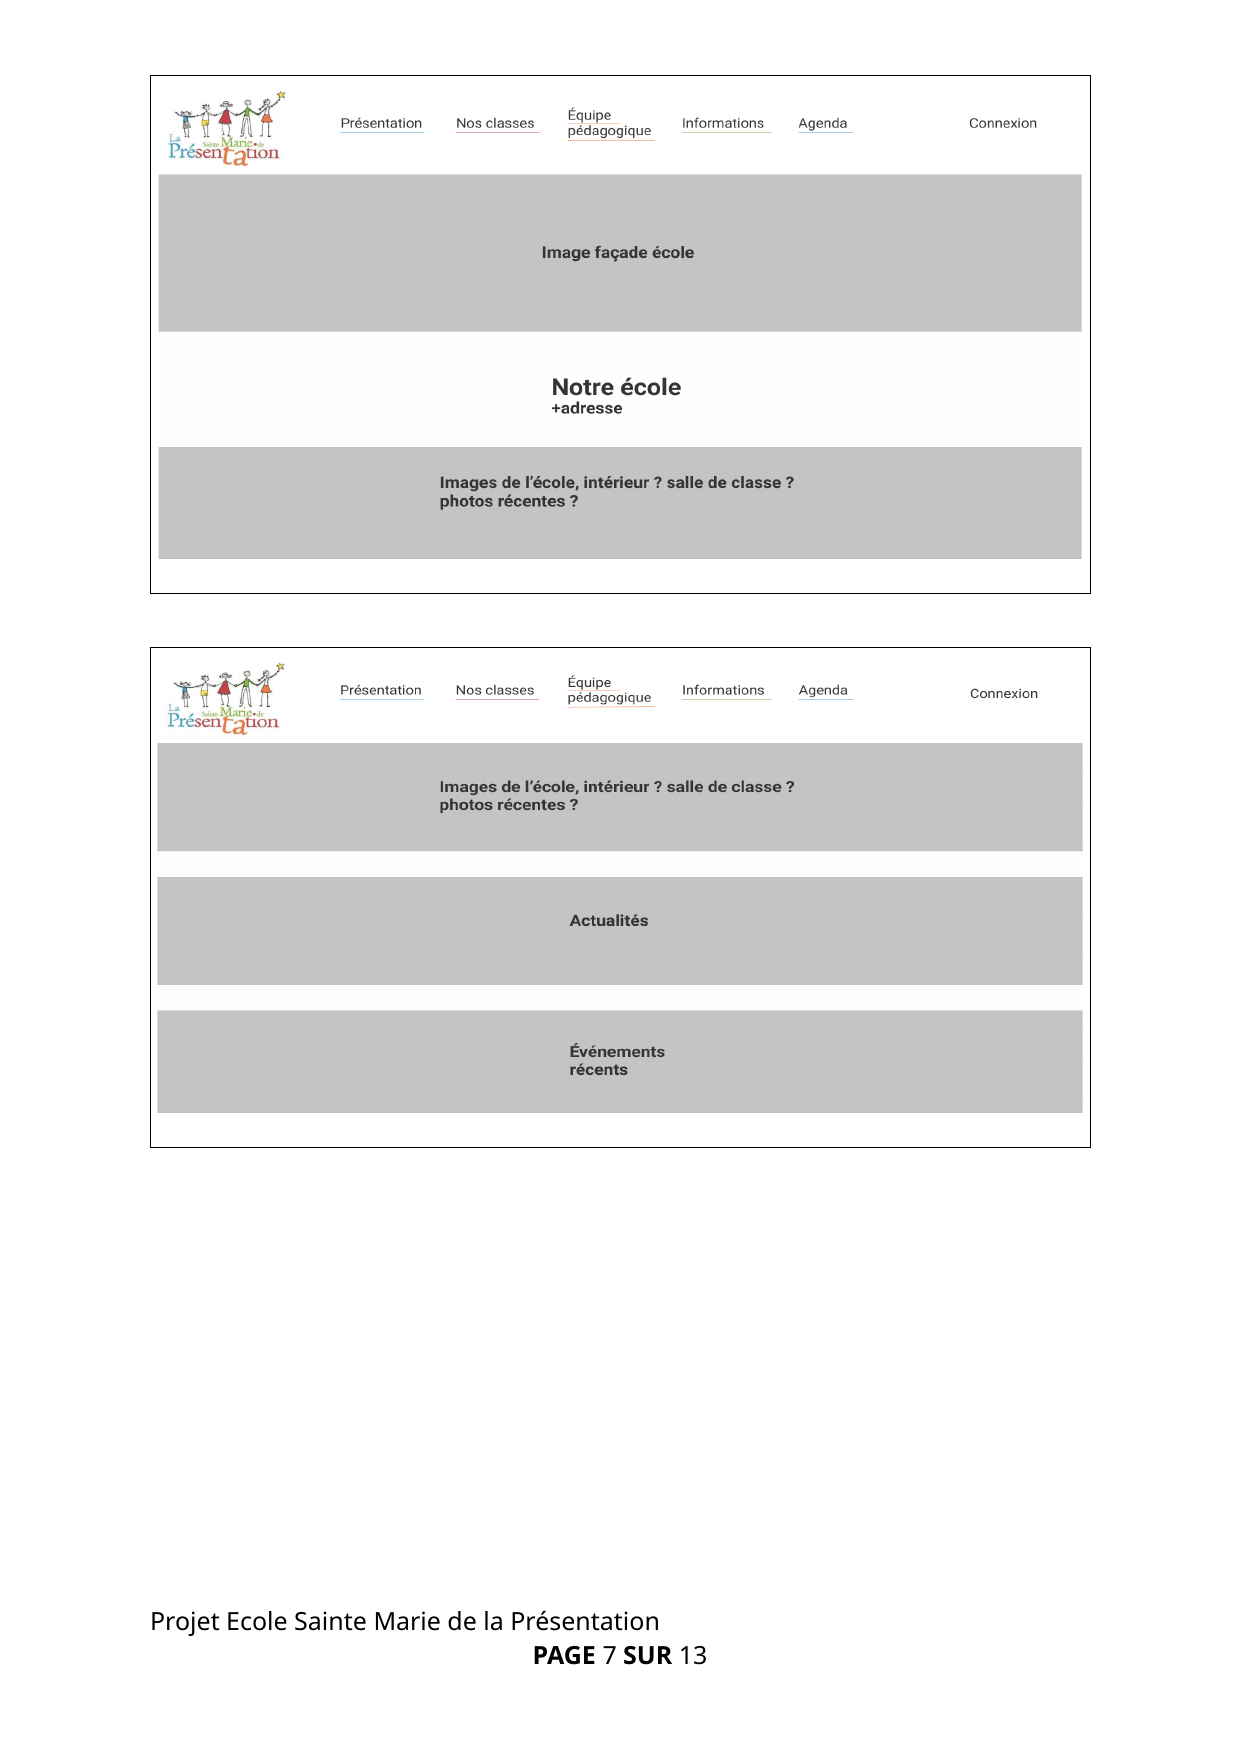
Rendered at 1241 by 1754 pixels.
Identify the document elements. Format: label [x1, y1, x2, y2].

table_header [151, 648, 1090, 1147]
table_header [151, 76, 1090, 593]
